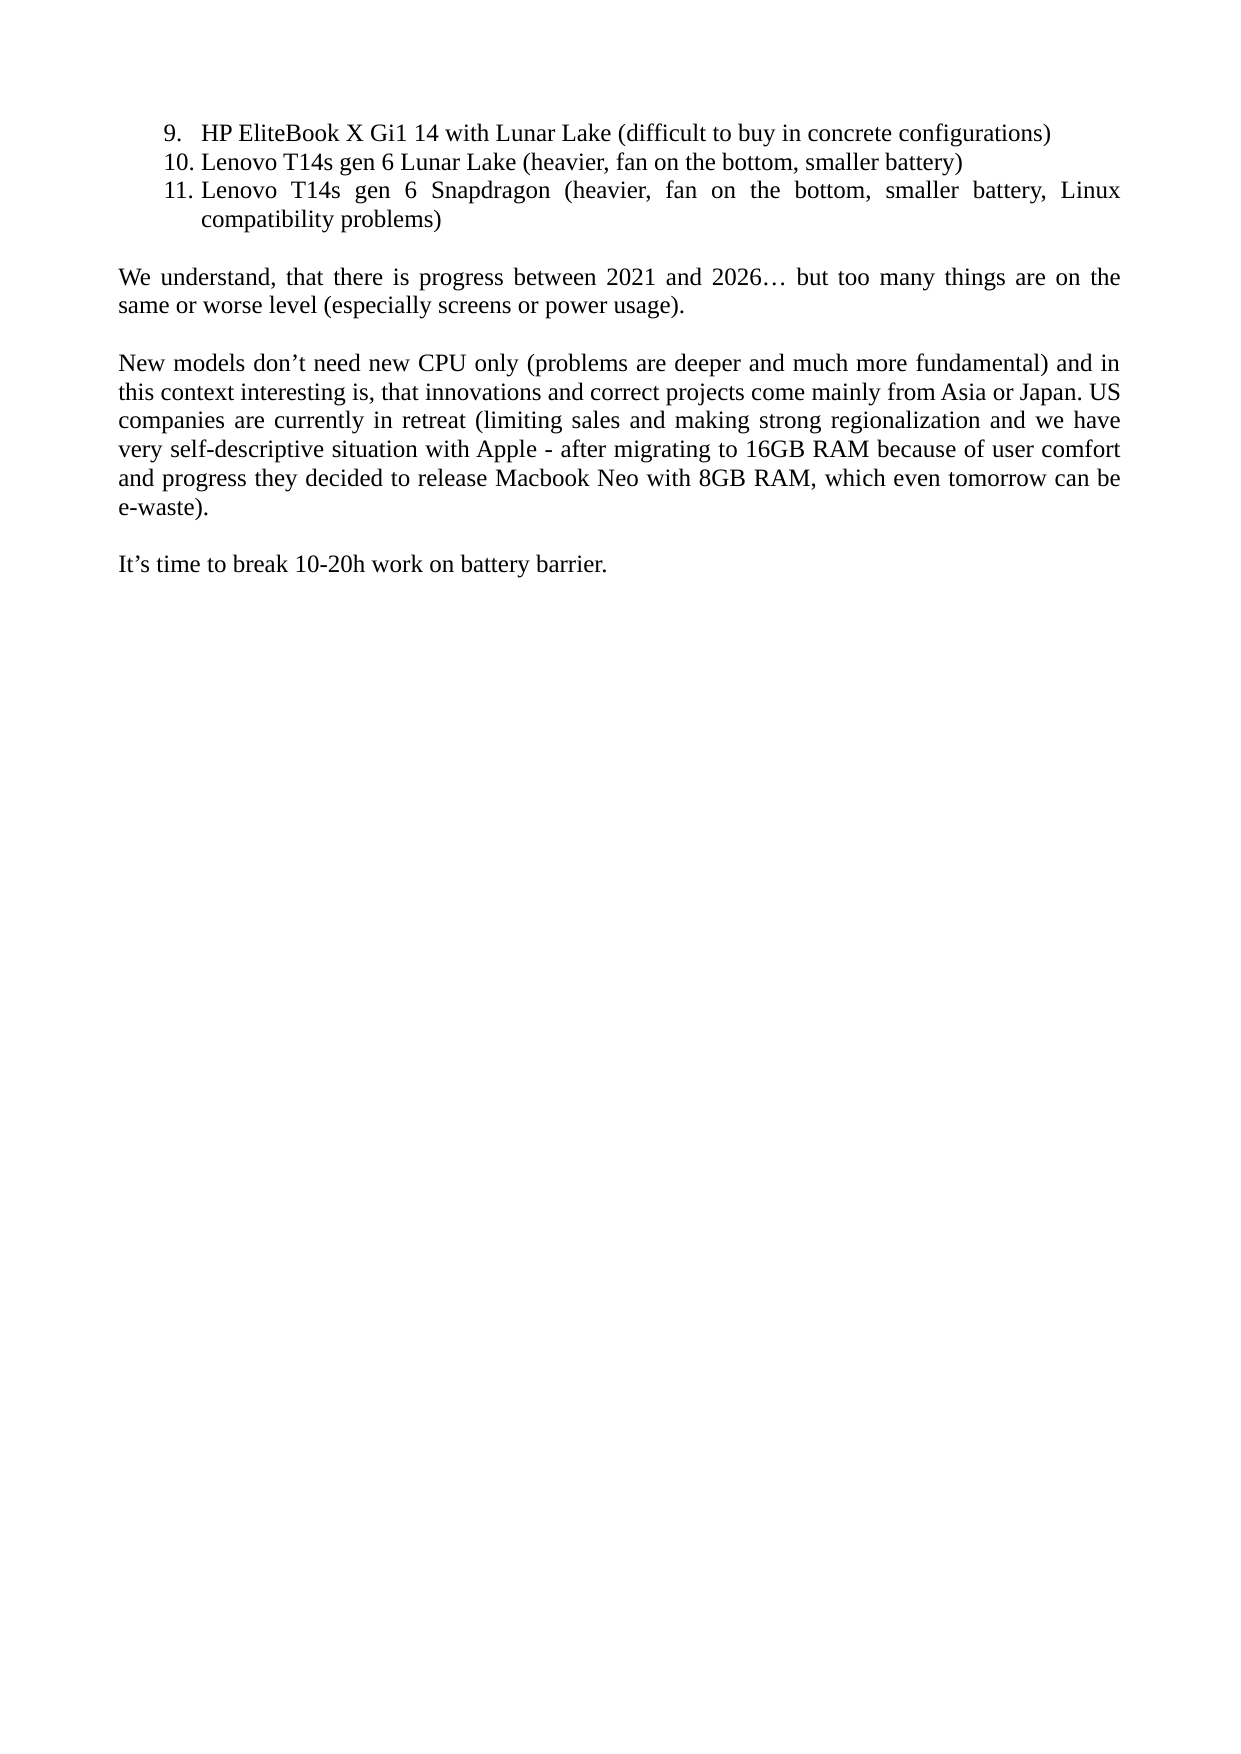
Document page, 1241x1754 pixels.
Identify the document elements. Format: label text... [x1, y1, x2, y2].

text It’s time to break 10-20h work on battery barrier. [118, 549, 1122, 578]
text New models don’t need new CPU only (problems are deeper and much more fundamental) and in this context interesting is, that innovations and correct projects come mainly from Asia or Japan. US companies are currently in retreat (limiting sales and making strong regionalization and we have very self-descriptive situation with Apple - after migrating to 16GB RAM because of user comfort and progress they decided to release Macbook Neo with 8GB RAM, which even tomorrow can be e-waste). [118, 348, 1122, 521]
text We understand, that there is progress between 2021 and 2026… but too many things are on the same or worse level (especially screens or power usage). [118, 262, 1122, 319]
list Lenovo T14s gen 6 Lunar Lake (heavier, fan on the bottom, smaller battery) [163, 147, 1122, 176]
list HP EliteBook X Gi1 14 with Lunar Lake (difficult to buy in concrete configurations) [163, 118, 1122, 147]
list Lenovo T14s gen 6 Snapdragon (heavier, fan on the bottom, smaller battery, Linux compatibility problems) [163, 176, 1122, 233]
